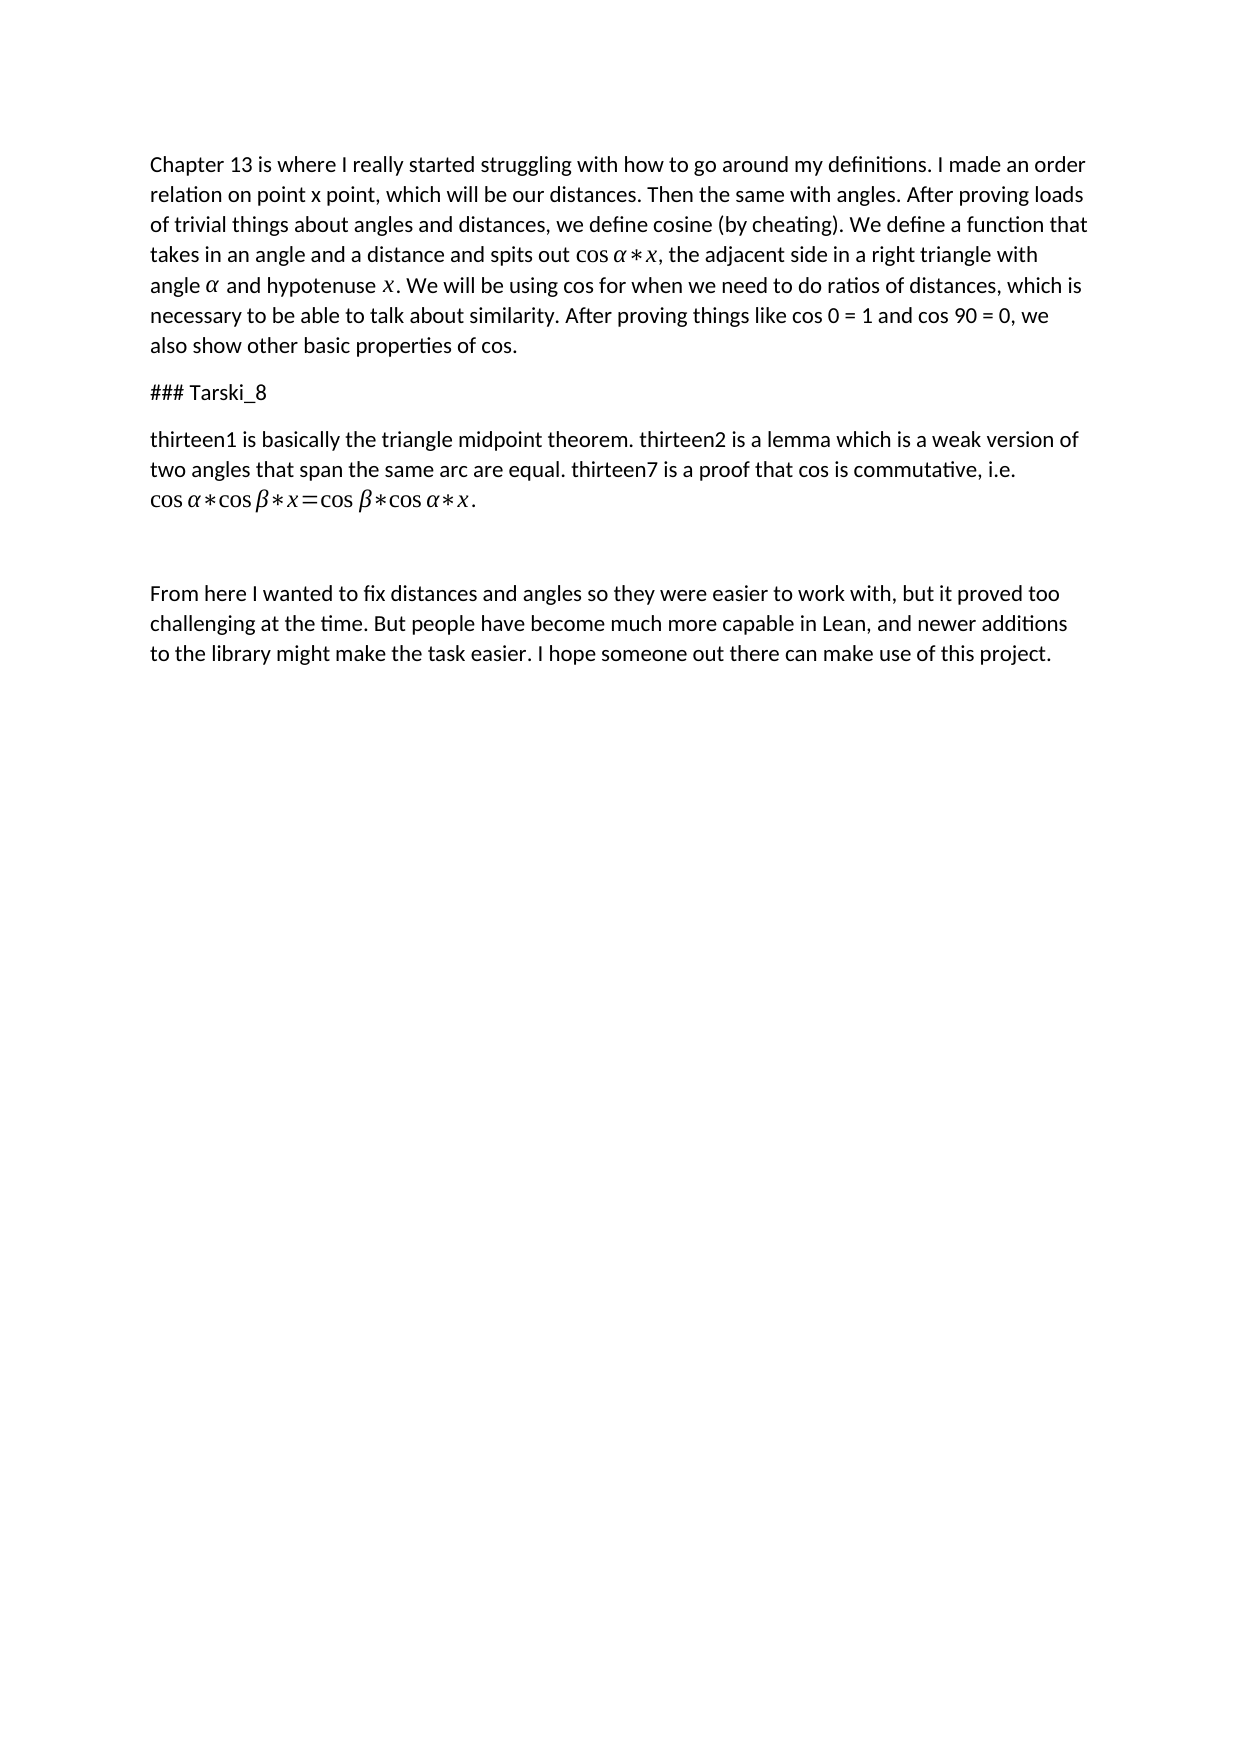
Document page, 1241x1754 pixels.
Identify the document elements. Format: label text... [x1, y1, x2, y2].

text ### Tarski_8 [150, 378, 1090, 406]
text thirteen1 is basically the triangle midpoint theorem. thirteen2 is a lemma which is a weak version of two angles that span the same arc are equal. thirteen7 is a proof that cos is commutative, i.e. . [150, 425, 1090, 513]
text From here I wanted to fix distances and angles so they were easier to work with, but it proved too challenging at the time. But people have become much more capable in Lean, and newer additions to the library might make the task easier. I hope someone out there can make use of this project. [150, 579, 1090, 668]
text Chapter 13 is where I really started struggling with how to go around my definitions. I made an order relation on point x point, which will be our distances. Then the same with angles. After proving loads of trivial things about angles and distances, we define cosine (by cheating). We define a function that takes in an angle and a distance and spits out , the adjacent side in a right triangle with angle and hypotenuse . We will be using cos for when we need to do ratios of distances, which is necessary to be able to talk about similarity. After proving things like cos 0 = 1 and cos 90 = 0, we also show other basic properties of cos. [150, 150, 1090, 359]
